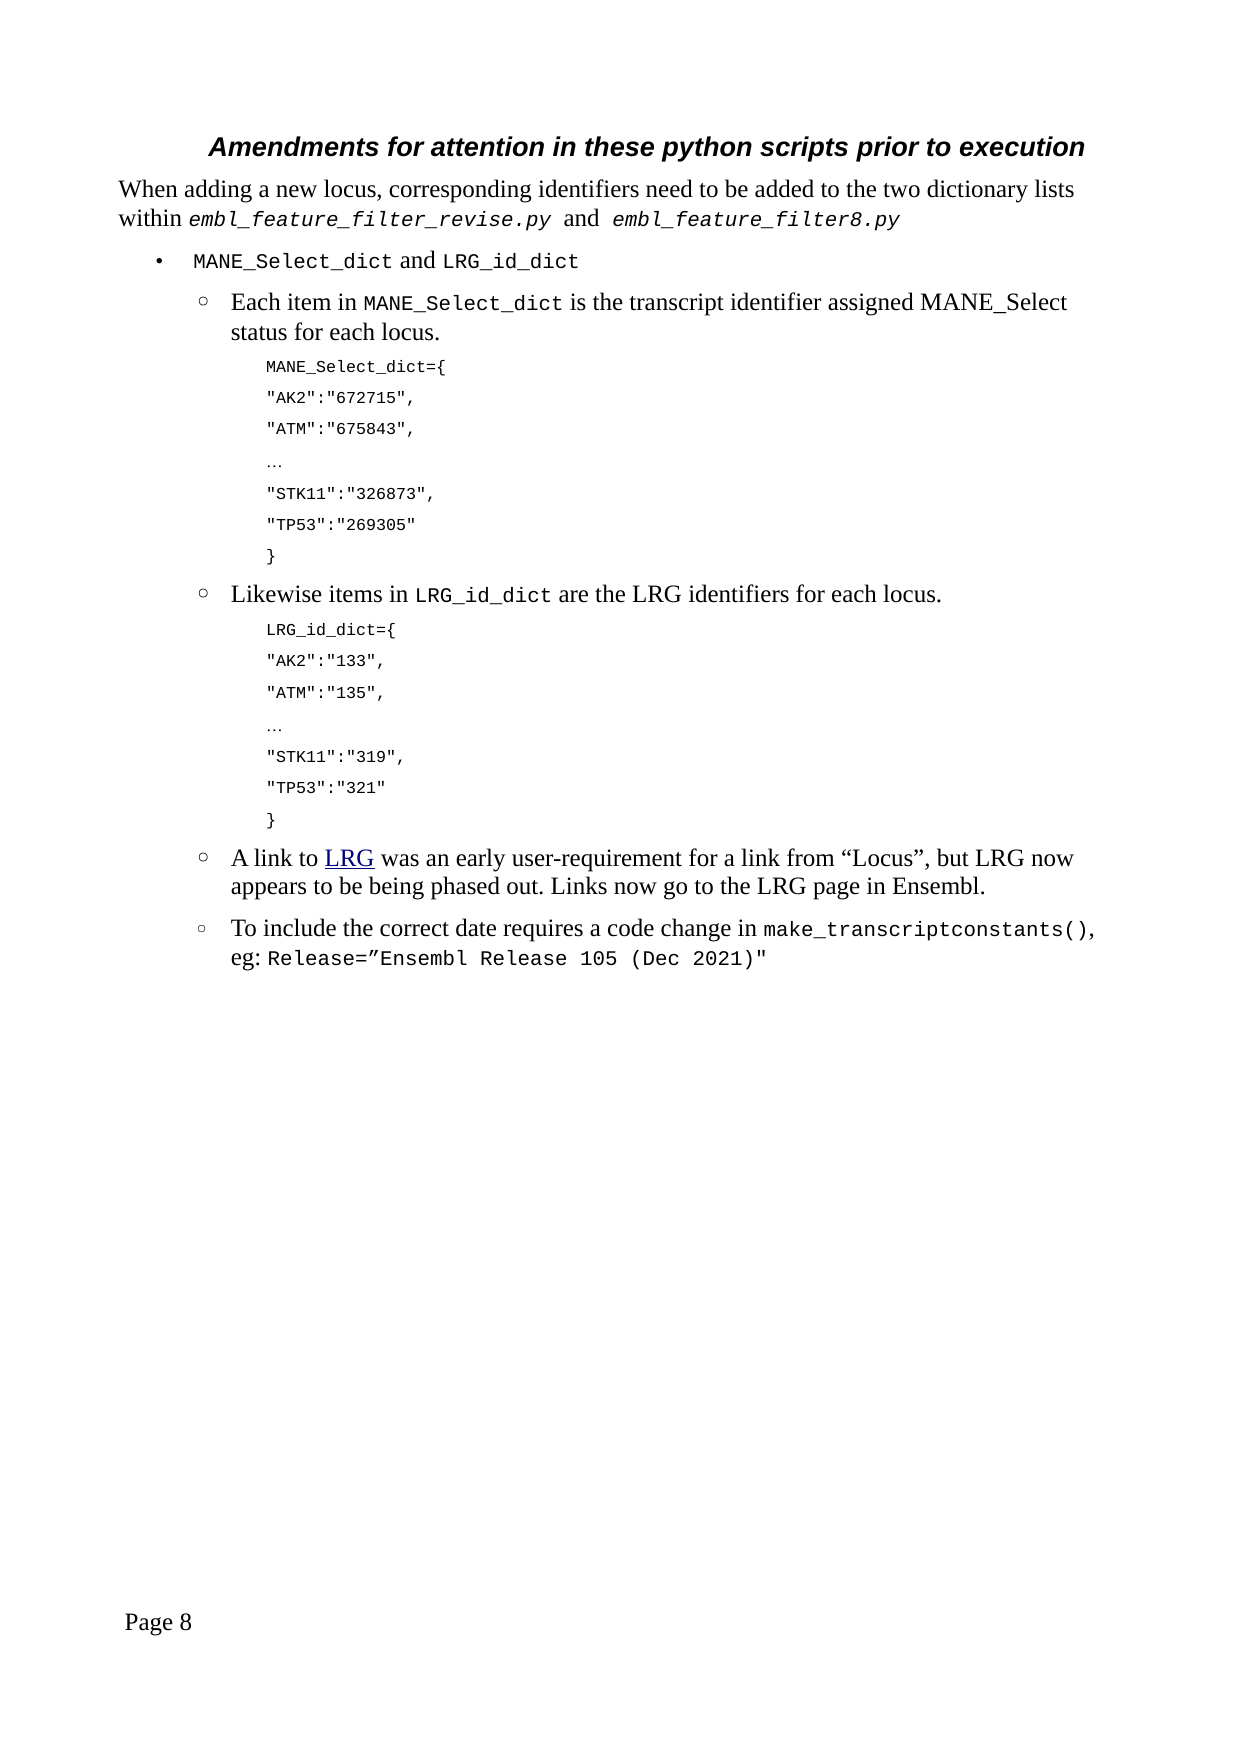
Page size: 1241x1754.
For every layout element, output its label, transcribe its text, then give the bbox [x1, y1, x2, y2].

text "AK2":"133", [118, 653, 1122, 672]
text "STK11":"319", [118, 749, 1122, 767]
text "AK2":"672715", [118, 389, 1122, 408]
text "TP53":"269305" [118, 517, 1122, 536]
text "ATM":"135", [118, 684, 1122, 703]
list Each item in MANE_Select_dict is the transcript identifier assigned MANE_Select status for each locus. [193, 287, 1122, 346]
text "ATM":"675843", [118, 421, 1122, 440]
list MANE_Select_dict and LRG_id_dict [156, 245, 1122, 275]
list To include the correct date requires a code change in make_transcriptconstants(), eg: Release=”Ensembl Release 105 (Dec 2021)" [193, 913, 1122, 972]
text } [118, 811, 1122, 830]
text … [118, 716, 1122, 736]
list Likewise items in LRG_id_dict are the LRG identifiers for each locus. [193, 579, 1122, 609]
text LRG_id_dict={ [118, 621, 1122, 640]
text MANE_Select_dict={ [118, 358, 1122, 377]
subtitle Amendments for attention in these python scripts prior to execution [118, 131, 1122, 162]
list A link to LRG was an early user-requirement for a link from “Locus”, but LRG now appears to be being phased out. Links now go to the LRG page in Ensembl. [193, 843, 1122, 900]
text "STK11":"326873", [118, 485, 1122, 504]
text … [118, 452, 1122, 473]
text When adding a new locus, corresponding identifiers need to be added to the two dictionary lists within embl_feature_filter_revise.py and embl_feature_filter8.py [118, 174, 1122, 233]
text } [118, 548, 1122, 567]
text "TP53":"321" [118, 780, 1122, 799]
